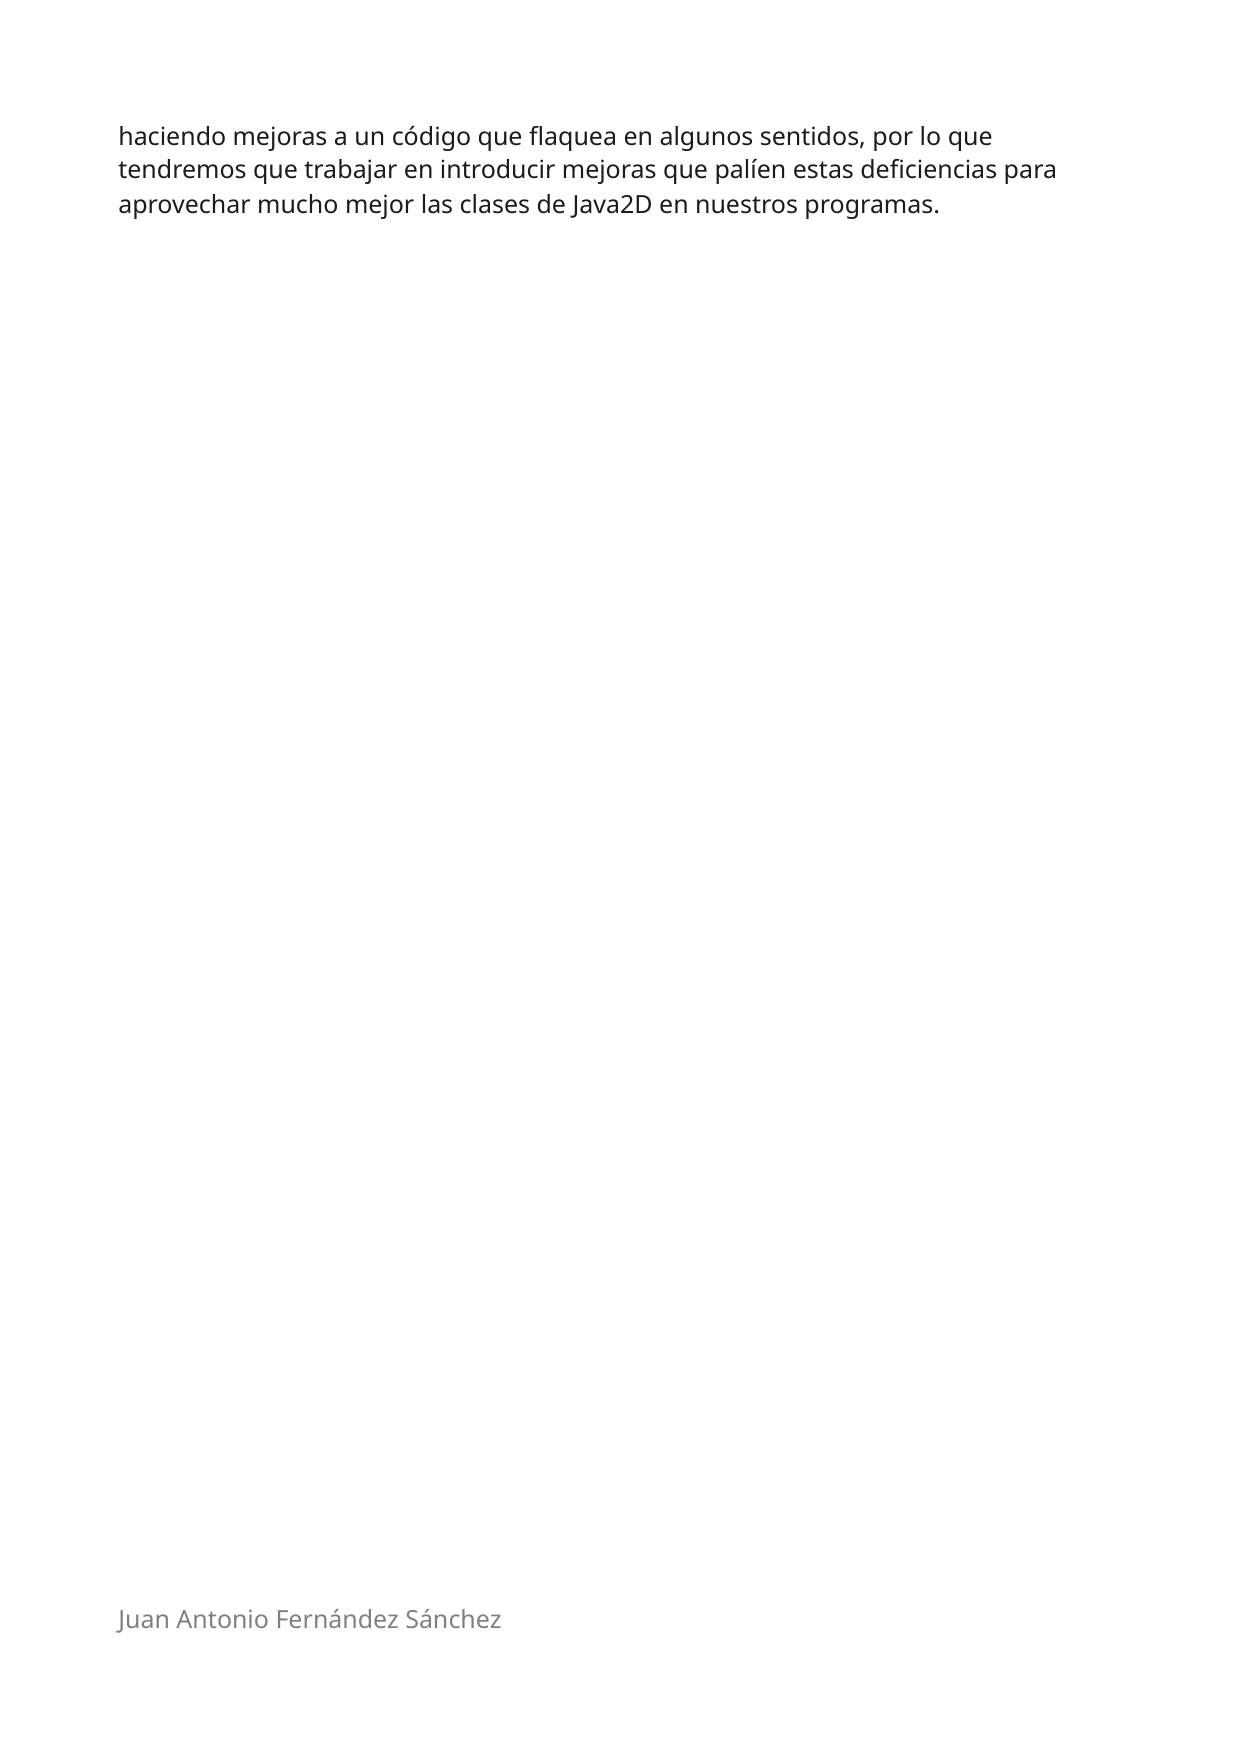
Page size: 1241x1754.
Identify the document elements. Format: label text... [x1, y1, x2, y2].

text haciendo mejoras a un código que flaquea en algunos sentidos, por lo que tendremos que trabajar en introducir mejoras que palíen estas deficiencias para aprovechar mucho mejor las clases de Java2D en nuestros programas. [118, 118, 1122, 220]
